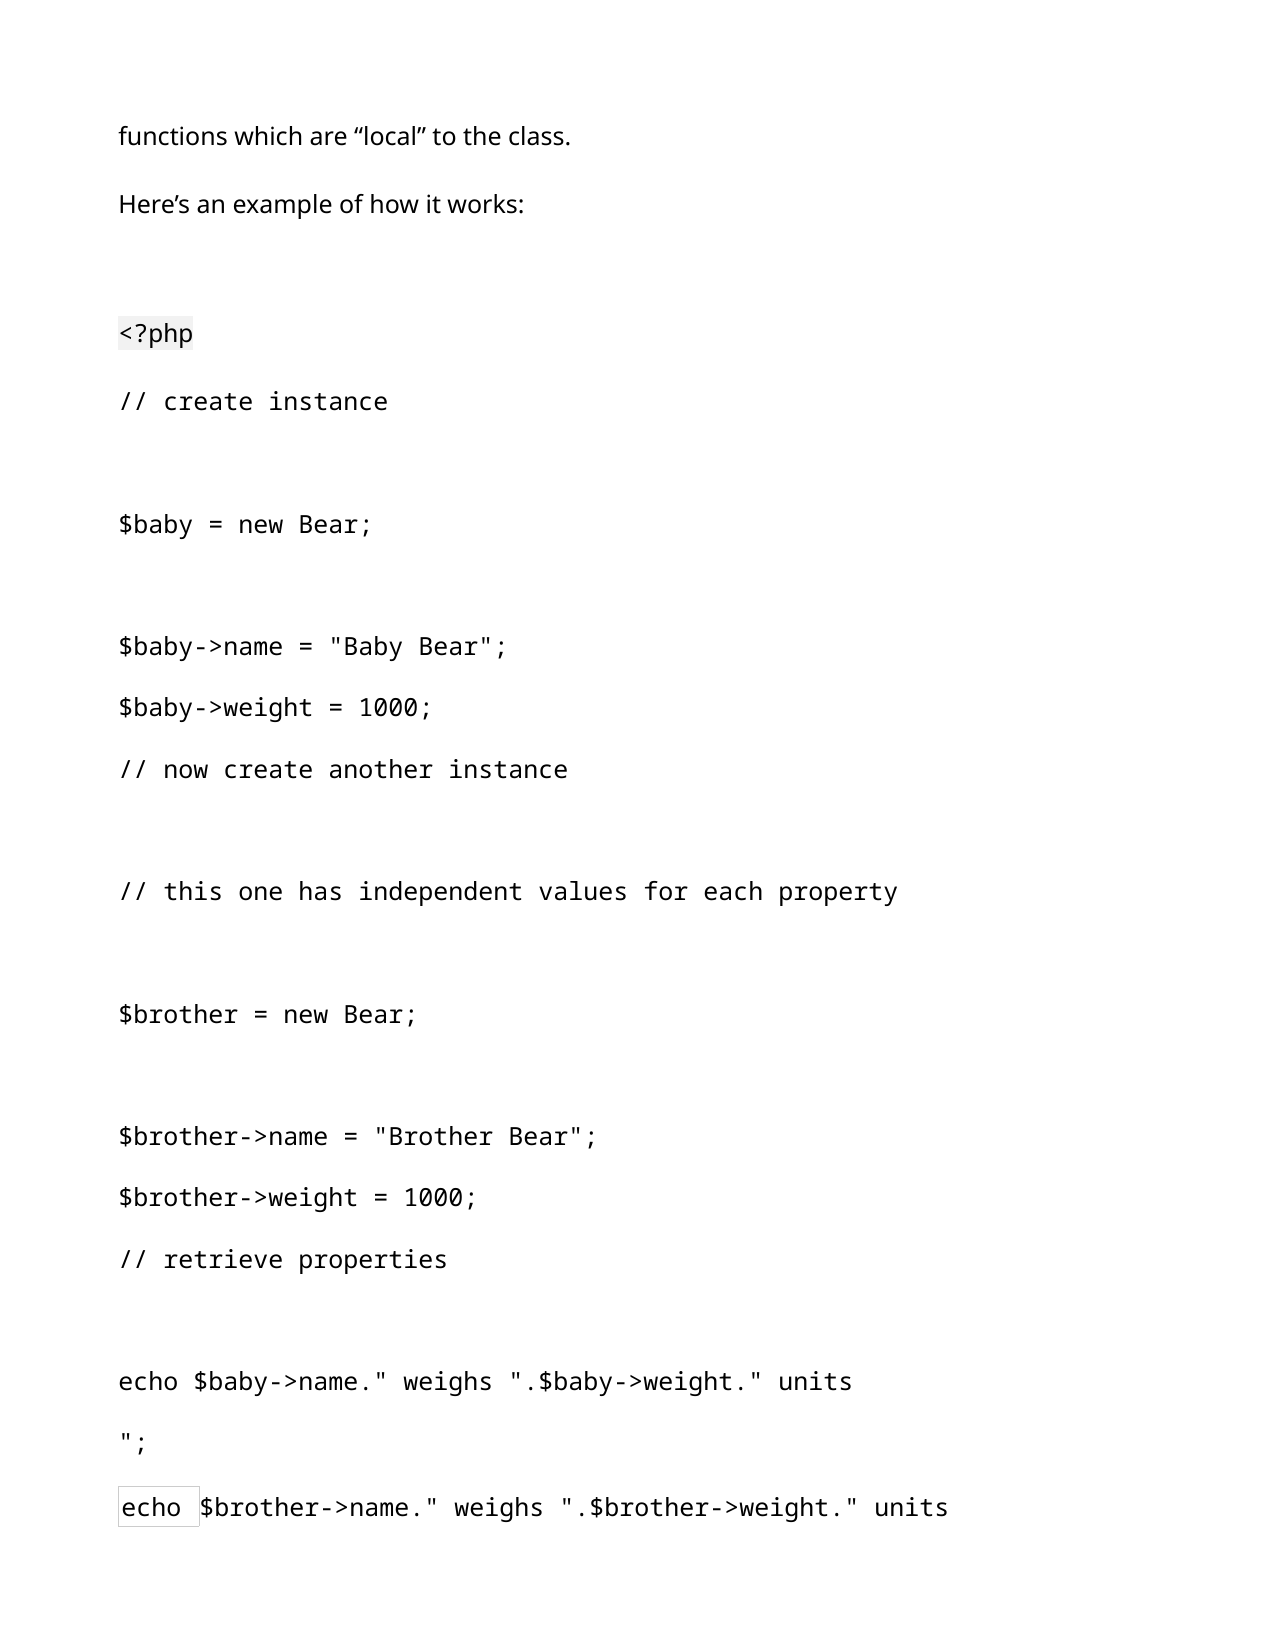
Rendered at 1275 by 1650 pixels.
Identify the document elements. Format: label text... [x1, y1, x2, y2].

text $brother->weight = 1000; [118, 1180, 1157, 1214]
text echo [119, 1487, 199, 1526]
text $brother->name." weighs ".$brother->weight." units [200, 1486, 1157, 1526]
text // create instance $baby = new Bear; $baby->name = "Baby Bear"; [118, 384, 1157, 663]
text functions which are “local” to the class. [118, 118, 1157, 152]
text Here’s an example of how it works: [118, 186, 1157, 220]
text // retrieve properties echo $baby->name." weighs ".$baby->weight." units "; [118, 1241, 1157, 1459]
text // now create another instance // this one has independent values for each property $brother = new Bear; $brother->name = "Brother Bear"; [118, 751, 1157, 1153]
text <?php [118, 247, 1157, 350]
text $baby->weight = 1000; [118, 690, 1157, 724]
